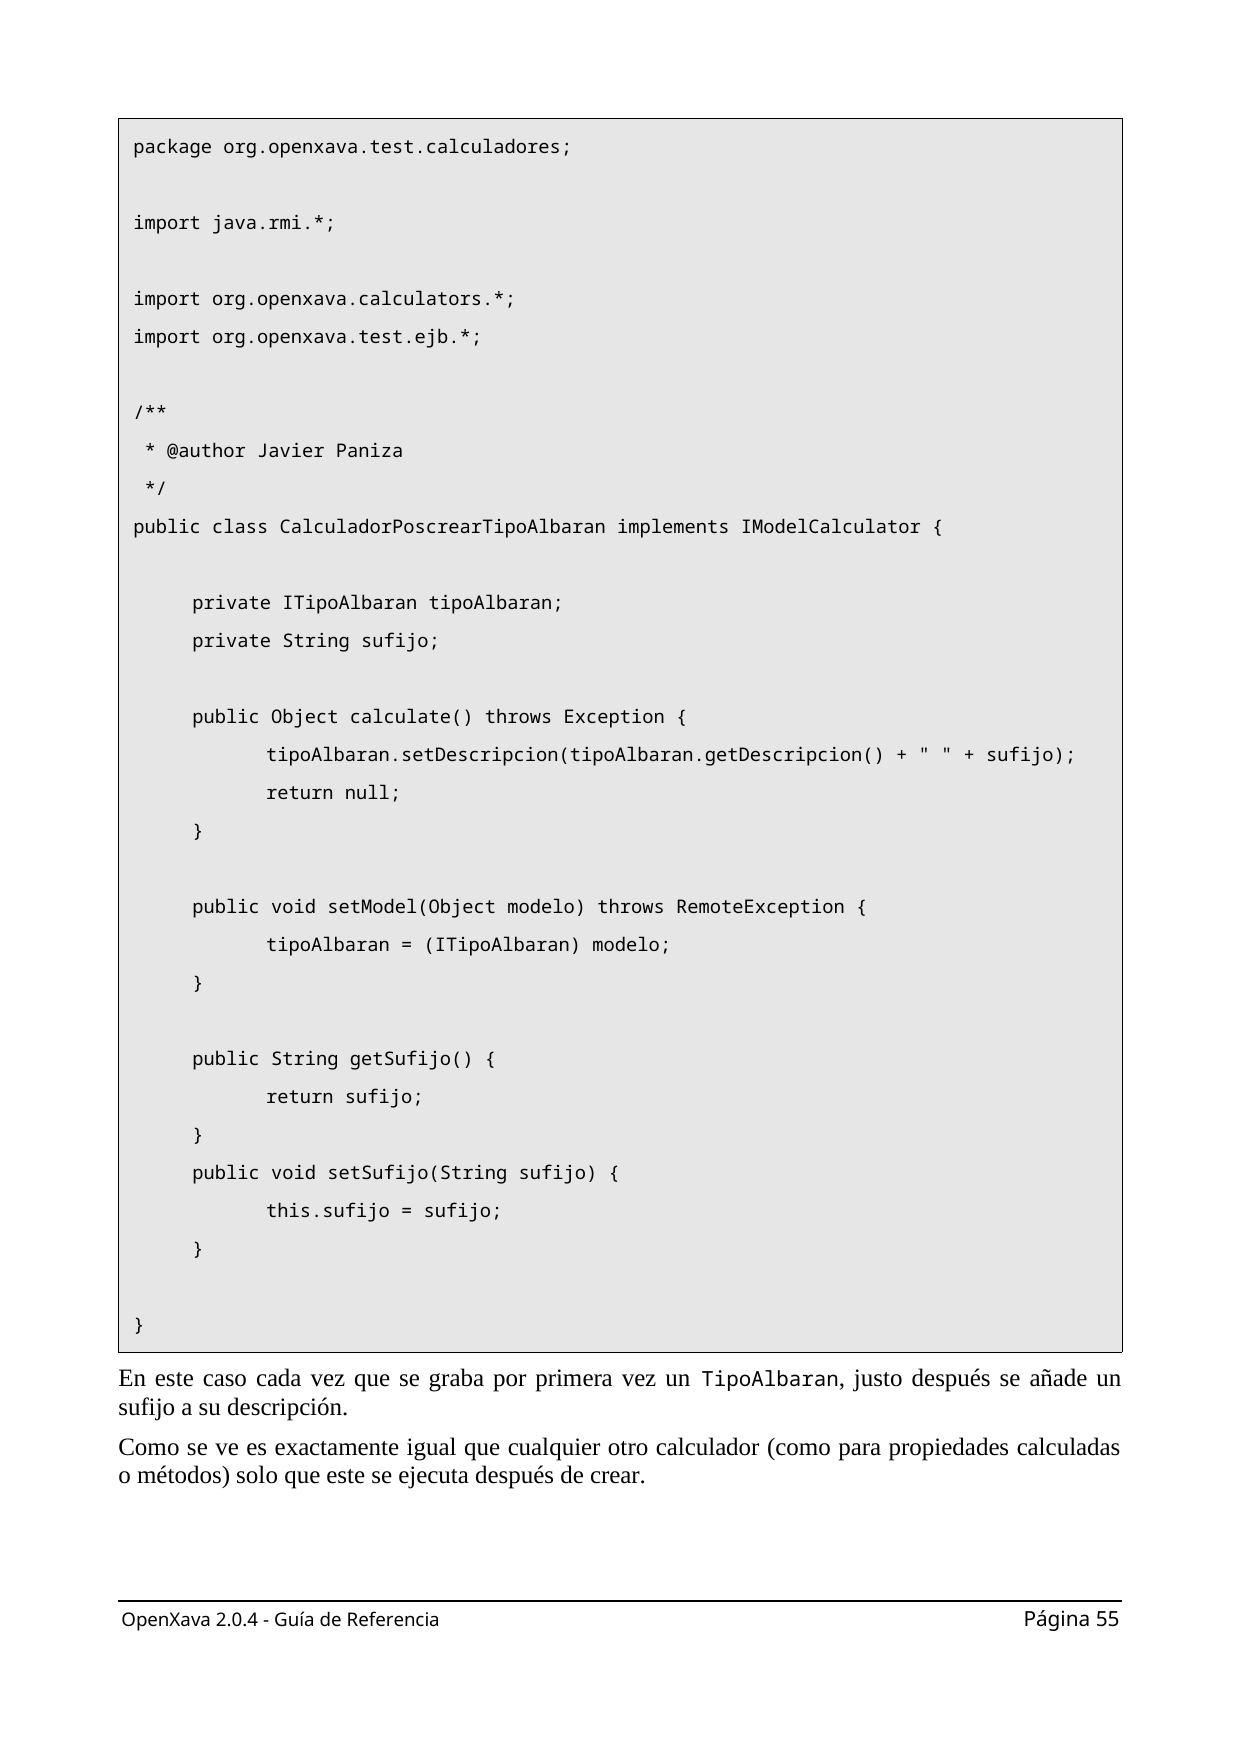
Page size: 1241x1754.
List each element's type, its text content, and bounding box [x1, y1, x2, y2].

text public void setModel(Object modelo) throws RemoteException { [119, 878, 1122, 917]
text Como se ve es exactamente igual que cualquier otro calculador (como para propiedades calculadas o métodos) solo que este se ejecuta después de crear. [118, 1433, 1122, 1488]
text private String sufijo; [119, 612, 1122, 650]
text import org.openxava.test.ejb.*; [119, 308, 1122, 346]
text */ [119, 460, 1122, 498]
text import org.openxava.calculators.*; [119, 270, 1122, 308]
text } [119, 1297, 1122, 1352]
text public String getSufijo() { [119, 1031, 1122, 1069]
text tipoAlbaran.setDescripcion(tipoAlbaran.getDescripcion() + " " + sufijo); [119, 726, 1122, 764]
text * @author Javier Paniza [119, 422, 1122, 460]
text public Object calculate() throws Exception { [119, 688, 1122, 726]
text public void setSufijo(String sufijo) { [119, 1145, 1122, 1183]
text } [119, 1107, 1122, 1145]
text } [119, 802, 1122, 841]
text import java.rmi.*; [119, 194, 1122, 232]
text /** [119, 384, 1122, 422]
text public class CalculadorPoscrearTipoAlbaran implements IModelCalculator { [119, 498, 1122, 536]
text En este caso cada vez que se graba por primera vez un TipoAlbaran, justo después se añade un sufijo a su descripción. [118, 1364, 1122, 1421]
text return null; [119, 764, 1122, 802]
text package org.openxava.test.calculadores; [119, 119, 1122, 156]
text private ITipoAlbaran tipoAlbaran; [119, 574, 1122, 612]
text tipoAlbaran = (ITipoAlbaran) modelo; [119, 917, 1122, 954]
text this.sufijo = sufijo; [119, 1183, 1122, 1221]
text } [119, 1221, 1122, 1259]
text return sufijo; [119, 1069, 1122, 1107]
text } [119, 954, 1122, 993]
